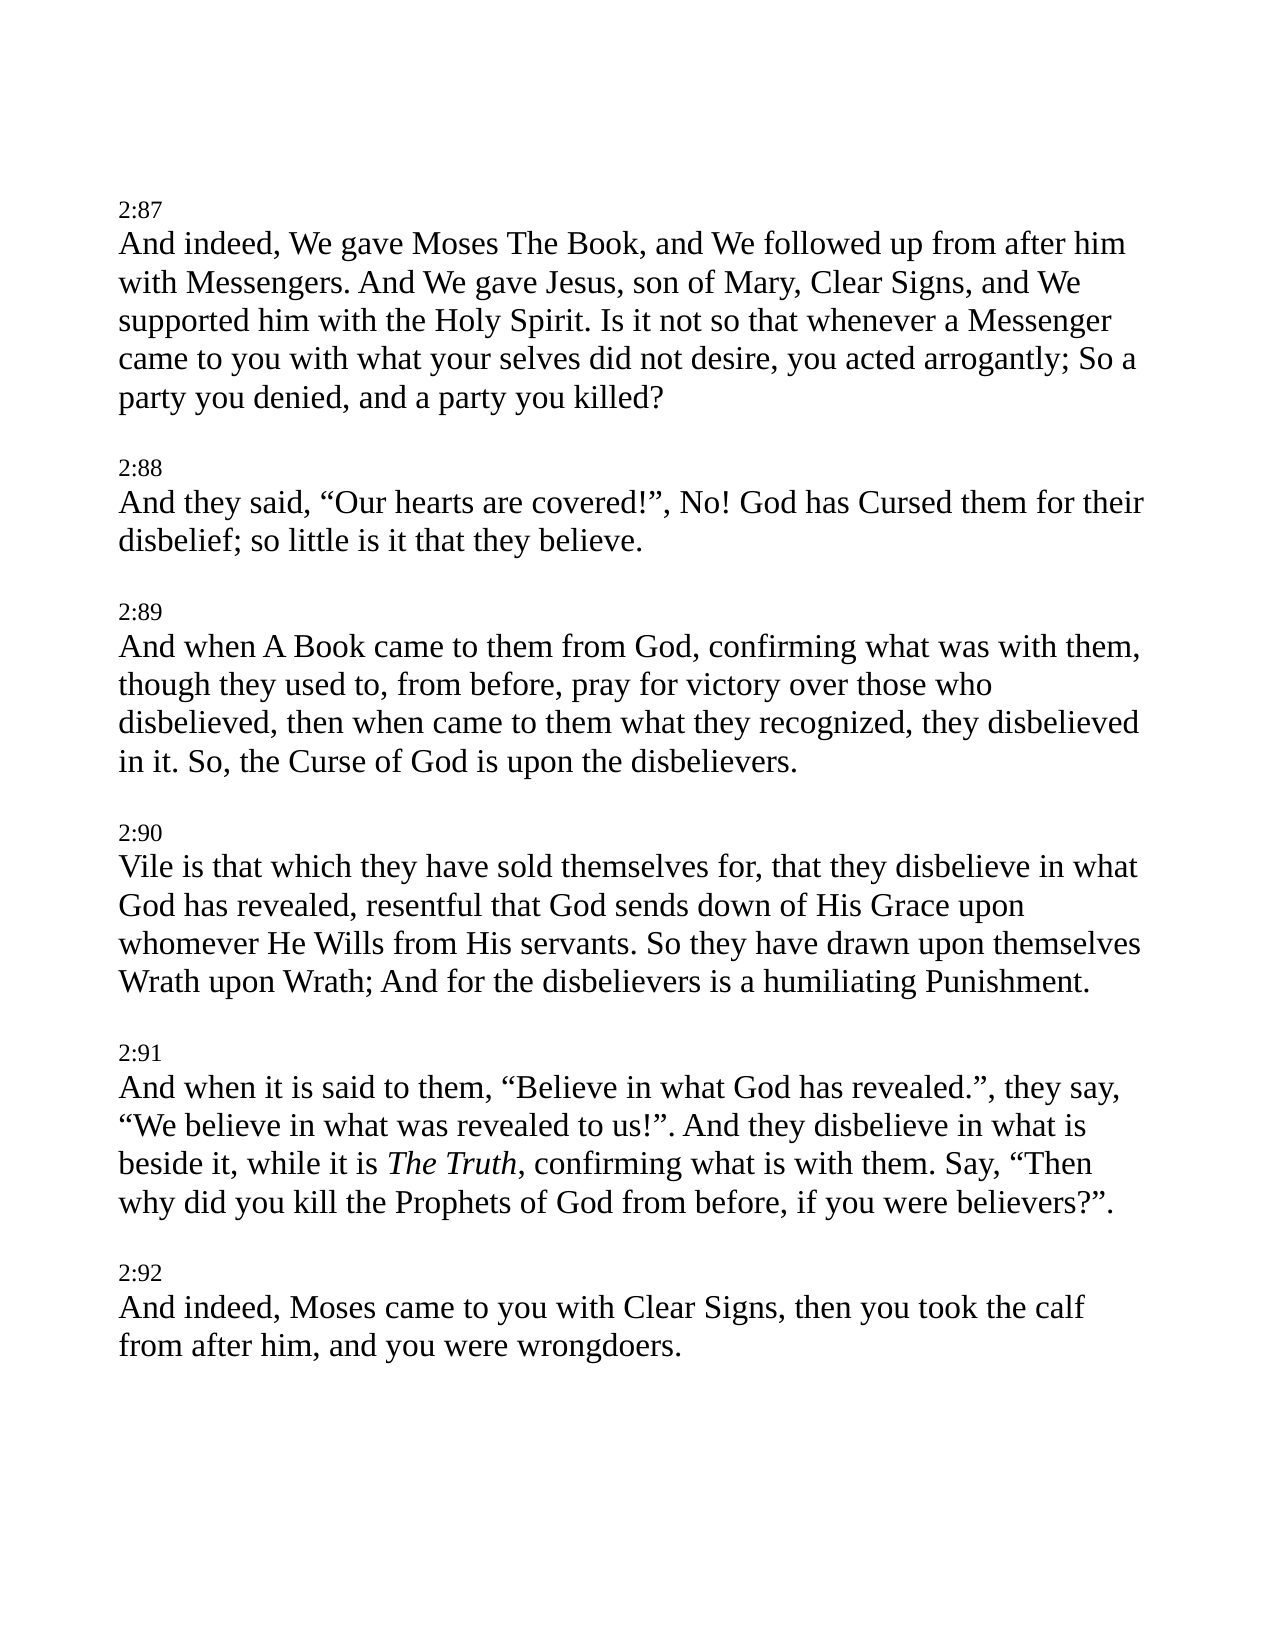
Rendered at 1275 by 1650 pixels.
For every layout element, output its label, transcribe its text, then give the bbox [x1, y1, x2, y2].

text 2:89 [118, 597, 1157, 626]
text 2:87 [118, 195, 1157, 223]
text 2:91 [118, 1038, 1157, 1067]
text 2:90 [118, 818, 1157, 846]
text Vile is that which they have sold themselves for, that they disbelieve in what God has revealed, resentful that God sends down of His Grace upon whomever He Wills from His servants. So they have drawn upon themselves Wrath upon Wrath; And for the disbelievers is a humiliating Punishment. [118, 846, 1157, 1000]
text And indeed, Moses came to you with Clear Signs, then you took the calf from after him, and you were wrongdoers. [118, 1287, 1157, 1364]
text And when it is said to them, “Believe in what God has revealed.”, they say, “We believe in what was revealed to us!”. And they disbelieve in what is beside it, while it is The Truth, confirming what is with them. Say, “Then why did you kill the Prophets of God from before, if you were believers?”. [118, 1067, 1157, 1220]
text 2:88 [118, 453, 1157, 482]
text 2:92 [118, 1258, 1157, 1287]
text And they said, “Our hearts are covered!”, No! God has Cursed them for their disbelief; so little is it that they believe. [118, 482, 1157, 559]
text And when A Book came to them from God, confirming what was with them, though they used to, from before, pray for victory over those who disbelieved, then when came to them what they recognized, they disbelieved in it. So, the Curse of God is upon the disbelievers. [118, 626, 1157, 779]
text And indeed, We gave Moses The Book, and We followed up from after him with Messengers. And We gave Jesus, son of Mary, Clear Signs, and We supported him with the Holy Spirit. Is it not so that whenever a Messenger came to you with what your selves did not desire, you acted arrogantly; So a party you denied, and a party you killed? [118, 223, 1157, 415]
